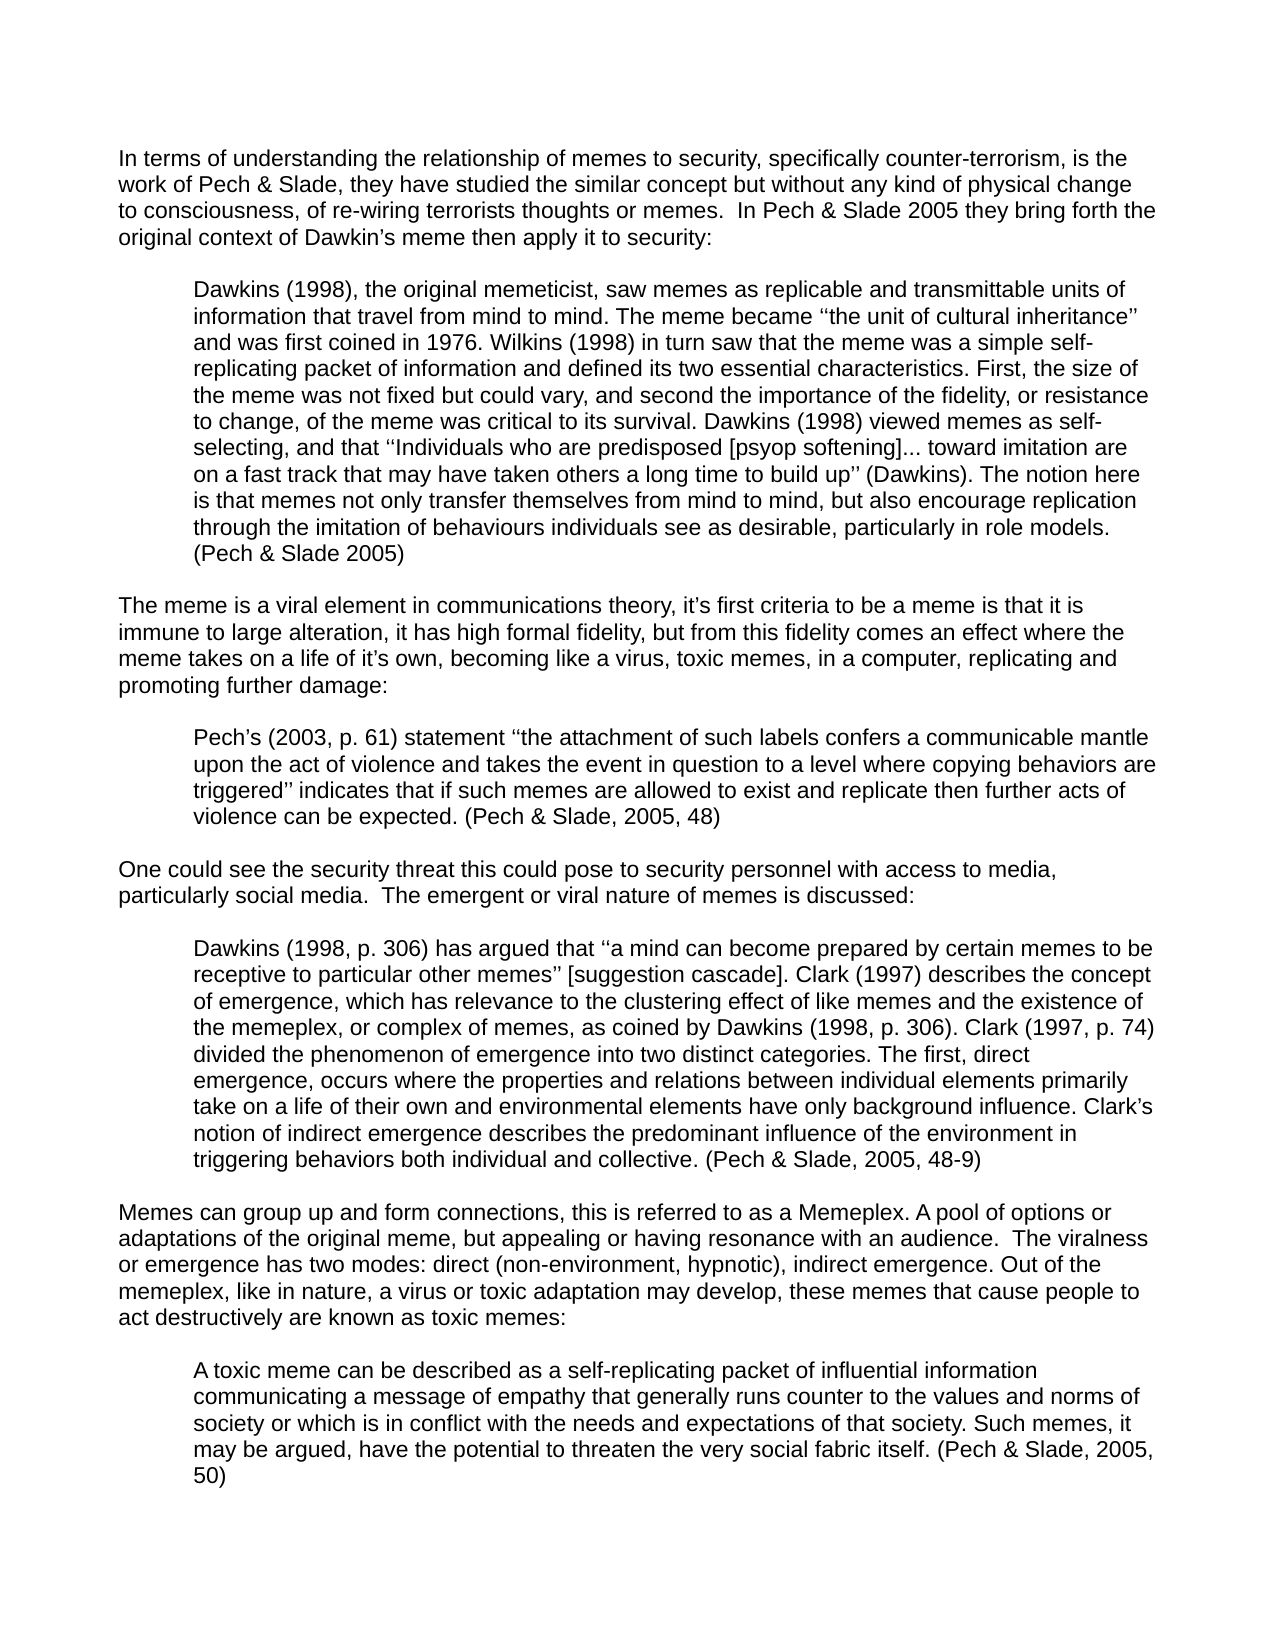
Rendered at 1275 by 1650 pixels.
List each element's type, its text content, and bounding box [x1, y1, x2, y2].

text Pech’s (2003, p. 61) statement ‘‘the attachment of such labels confers a communicable mantle upon the act of violence and takes the event in question to a level where copying behaviors are triggered’’ indicates that if such memes are allowed to exist and replicate then further acts of violence can be expected. (Pech & Slade, 2005, 48) [193, 724, 1157, 830]
text One could see the security threat this could pose to security personnel with access to media, particularly social media. The emergent or viral nature of memes is discussed: [118, 856, 1157, 909]
text The meme is a viral element in communications theory, it’s first criteria to be a meme is that it is immune to large alteration, it has high formal fidelity, but from this fidelity comes an effect where the meme takes on a life of it’s own, becoming like a virus, toxic memes, in a computer, replicating and promoting further damage: [118, 592, 1157, 698]
text A toxic meme can be described as a self-replicating packet of influential information communicating a message of empathy that generally runs counter to the values and norms of society or which is in conflict with the needs and expectations of that society. Such memes, it may be argued, have the potential to threaten the very social fabric itself. (Pech & Slade, 2005, 50) [193, 1357, 1157, 1488]
text Memes can group up and form connections, this is referred to as a Memeplex. A pool of options or adaptations of the original meme, but appealing or having resonance with an audience. The viralness or emergence has two modes: direct (non-environment, hypnotic), indirect emergence. Out of the memeplex, like in nature, a virus or toxic adaptation may develop, these memes that cause people to act destructively are known as toxic memes: [118, 1199, 1157, 1330]
text Dawkins (1998), the original memeticist, saw memes as replicable and transmittable units of information that travel from mind to mind. The meme became ‘‘the unit of cultural inheritance’’ and was first coined in 1976. Wilkins (1998) in turn saw that the meme was a simple self-replicating packet of information and defined its two essential characteristics. First, the size of the meme was not fixed but could vary, and second the importance of the fidelity, or resistance to change, of the meme was critical to its survival. Dawkins (1998) viewed memes as self-selecting, and that ‘‘Individuals who are predisposed [psyop softening]... toward imitation are on a fast track that may have taken others a long time to build up’’ (Dawkins). The notion here is that memes not only transfer themselves from mind to mind, but also encourage replication through the imitation of behaviours individuals see as desirable, particularly in role models. (Pech & Slade 2005) [193, 276, 1157, 566]
text Dawkins (1998, p. 306) has argued that ‘‘a mind can become prepared by certain memes to be receptive to particular other memes’’ [suggestion cascade]. Clark (1997) describes the concept of emergence, which has relevance to the clustering effect of like memes and the existence of the memeplex, or complex of memes, as coined by Dawkins (1998, p. 306). Clark (1997, p. 74) divided the phenomenon of emergence into two distinct categories. The first, direct emergence, occurs where the properties and relations between individual elements primarily take on a life of their own and environmental elements have only background influence. Clark’s notion of indirect emergence describes the predominant influence of the environment in triggering behaviors both individual and collective. (Pech & Slade, 2005, 48-9) [193, 935, 1157, 1172]
text In terms of understanding the relationship of memes to security, specifically counter-terrorism, is the work of Pech & Slade, they have studied the similar concept but without any kind of physical change to consciousness, of re-wiring terrorists thoughts or memes. In Pech & Slade 2005 they bring forth the original context of Dawkin’s meme then apply it to security: [118, 144, 1157, 250]
